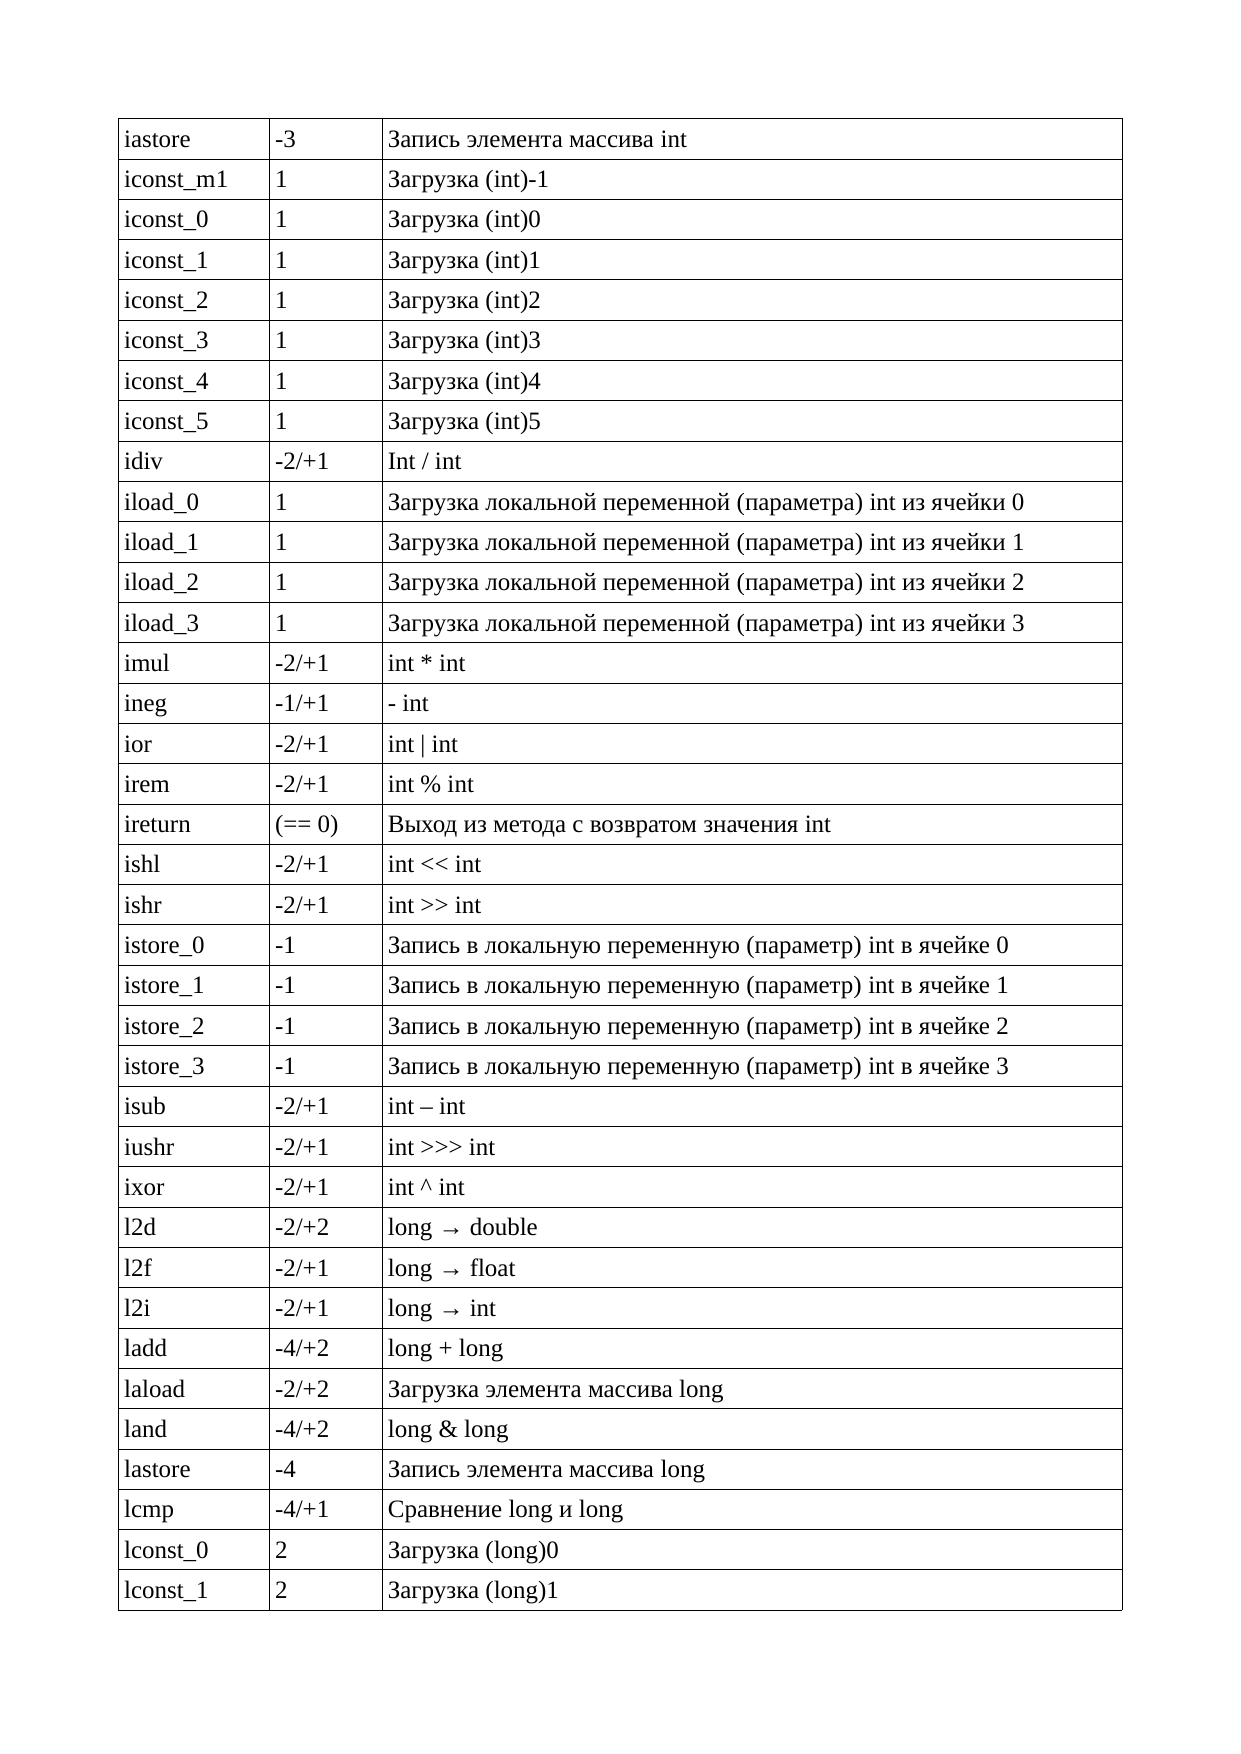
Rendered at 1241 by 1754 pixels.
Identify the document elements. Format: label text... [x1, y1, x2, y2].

table_cell idiv [119, 442, 269, 481]
table_cell iconst_3 [119, 321, 269, 360]
table_cell 1 [270, 361, 382, 400]
table_cell -1 [270, 1046, 382, 1086]
table_cell -2/+2 [270, 1208, 382, 1247]
table_cell long → int [383, 1288, 1122, 1327]
table_cell Запись в локальную переменную (параметр) int в ячейке 3 [383, 1046, 1122, 1086]
table_cell -1 [270, 1006, 382, 1045]
table_cell Загрузка локальной переменной (параметра) int из ячейки 2 [383, 563, 1122, 602]
table_cell Запись элемента массива int [383, 119, 1122, 158]
table_cell 1 [270, 482, 382, 521]
table_cell iastore [119, 119, 269, 158]
table_cell 1 [270, 563, 382, 602]
table_cell -2/+1 [270, 845, 382, 884]
table_cell lcmp [119, 1490, 269, 1529]
table_cell -2/+1 [270, 442, 382, 481]
table_cell -2/+1 [270, 1288, 382, 1327]
table_cell -4/+2 [270, 1329, 382, 1368]
table_cell ladd [119, 1329, 269, 1368]
table_cell iconst_1 [119, 240, 269, 279]
table_cell ishl [119, 845, 269, 884]
table_cell -4/+2 [270, 1409, 382, 1448]
table_cell int >> int [383, 885, 1122, 924]
table_cell 1 [270, 200, 382, 239]
table_cell lconst_0 [119, 1530, 269, 1569]
table_cell Выход из метода с возвратом значения int [383, 805, 1122, 844]
table_cell int ^ int [383, 1167, 1122, 1207]
table_cell iload_2 [119, 563, 269, 602]
table_cell ishr [119, 885, 269, 924]
table_cell ineg [119, 684, 269, 723]
table_cell long → double [383, 1208, 1122, 1247]
table_cell -2/+1 [270, 643, 382, 682]
table_cell lastore [119, 1450, 269, 1489]
table_cell Загрузка (int)5 [383, 401, 1122, 441]
table_cell 1 [270, 240, 382, 279]
table_cell l2f [119, 1248, 269, 1287]
table_cell ior [119, 724, 269, 763]
table_cell Загрузка (long)1 [383, 1570, 1122, 1610]
table_cell -4 [270, 1450, 382, 1489]
table_cell Сравнение long и long [383, 1490, 1122, 1529]
table_cell (== 0) [270, 805, 382, 844]
table_cell long + long [383, 1329, 1122, 1368]
table_cell istore_2 [119, 1006, 269, 1045]
table_cell l2i [119, 1288, 269, 1327]
table_cell Запись элемента массива long [383, 1450, 1122, 1489]
table_cell Запись в локальную переменную (параметр) int в ячейке 2 [383, 1006, 1122, 1045]
table_cell -3 [270, 119, 382, 158]
table_cell iconst_4 [119, 361, 269, 400]
table_cell 1 [270, 401, 382, 441]
table_cell int – int [383, 1087, 1122, 1126]
table_cell iload_3 [119, 603, 269, 642]
table_cell l2d [119, 1208, 269, 1247]
table_cell 1 [270, 160, 382, 199]
table_cell Int / int [383, 442, 1122, 481]
table_cell Загрузка локальной переменной (параметра) int из ячейки 3 [383, 603, 1122, 642]
table_cell -1 [270, 966, 382, 1005]
table_cell 2 [270, 1570, 382, 1610]
table_cell iload_0 [119, 482, 269, 521]
table_cell isub [119, 1087, 269, 1126]
table_cell Загрузка (int)1 [383, 240, 1122, 279]
table_cell iload_1 [119, 522, 269, 562]
table_cell Загрузка (int)-1 [383, 160, 1122, 199]
table_cell 1 [270, 280, 382, 320]
table_cell imul [119, 643, 269, 682]
table_cell iconst_5 [119, 401, 269, 441]
table_cell iconst_2 [119, 280, 269, 320]
table_cell lconst_1 [119, 1570, 269, 1610]
table_cell land [119, 1409, 269, 1448]
table_cell Запись в локальную переменную (параметр) int в ячейке 1 [383, 966, 1122, 1005]
table_cell int % int [383, 764, 1122, 803]
table_cell Загрузка (long)0 [383, 1530, 1122, 1569]
table_cell Загрузка (int)0 [383, 200, 1122, 239]
table_cell laload [119, 1369, 269, 1408]
table_cell Загрузка (int)3 [383, 321, 1122, 360]
table_cell int >>> int [383, 1127, 1122, 1166]
table_cell -2/+1 [270, 1248, 382, 1287]
table_cell long & long [383, 1409, 1122, 1448]
table_cell -2/+1 [270, 885, 382, 924]
table_cell istore_1 [119, 966, 269, 1005]
table_cell -2/+1 [270, 724, 382, 763]
table_cell -2/+1 [270, 1127, 382, 1166]
table_cell iconst_m1 [119, 160, 269, 199]
table_cell iconst_0 [119, 200, 269, 239]
table_cell -4/+1 [270, 1490, 382, 1529]
table_cell Загрузка элемента массива long [383, 1369, 1122, 1408]
table_cell -1/+1 [270, 684, 382, 723]
table_cell int * int [383, 643, 1122, 682]
table_cell Загрузка локальной переменной (параметра) int из ячейки 1 [383, 522, 1122, 562]
table_cell -2/+2 [270, 1369, 382, 1408]
table_cell int << int [383, 845, 1122, 884]
table_cell -1 [270, 925, 382, 965]
table_cell istore_3 [119, 1046, 269, 1086]
table_cell -2/+1 [270, 1167, 382, 1207]
table_cell 1 [270, 603, 382, 642]
table_cell long → float [383, 1248, 1122, 1287]
table_cell Загрузка (int)4 [383, 361, 1122, 400]
table_cell -2/+1 [270, 1087, 382, 1126]
table_cell - int [383, 684, 1122, 723]
table_cell irem [119, 764, 269, 803]
table_cell istore_0 [119, 925, 269, 965]
table_cell ixor [119, 1167, 269, 1207]
table_cell iushr [119, 1127, 269, 1166]
table_cell 1 [270, 321, 382, 360]
table_cell Загрузка локальной переменной (параметра) int из ячейки 0 [383, 482, 1122, 521]
table_cell int | int [383, 724, 1122, 763]
table_cell ireturn [119, 805, 269, 844]
table_cell -2/+1 [270, 764, 382, 803]
table_cell 2 [270, 1530, 382, 1569]
table_cell Запись в локальную переменную (параметр) int в ячейке 0 [383, 925, 1122, 965]
table_cell Загрузка (int)2 [383, 280, 1122, 320]
table_cell 1 [270, 522, 382, 562]
